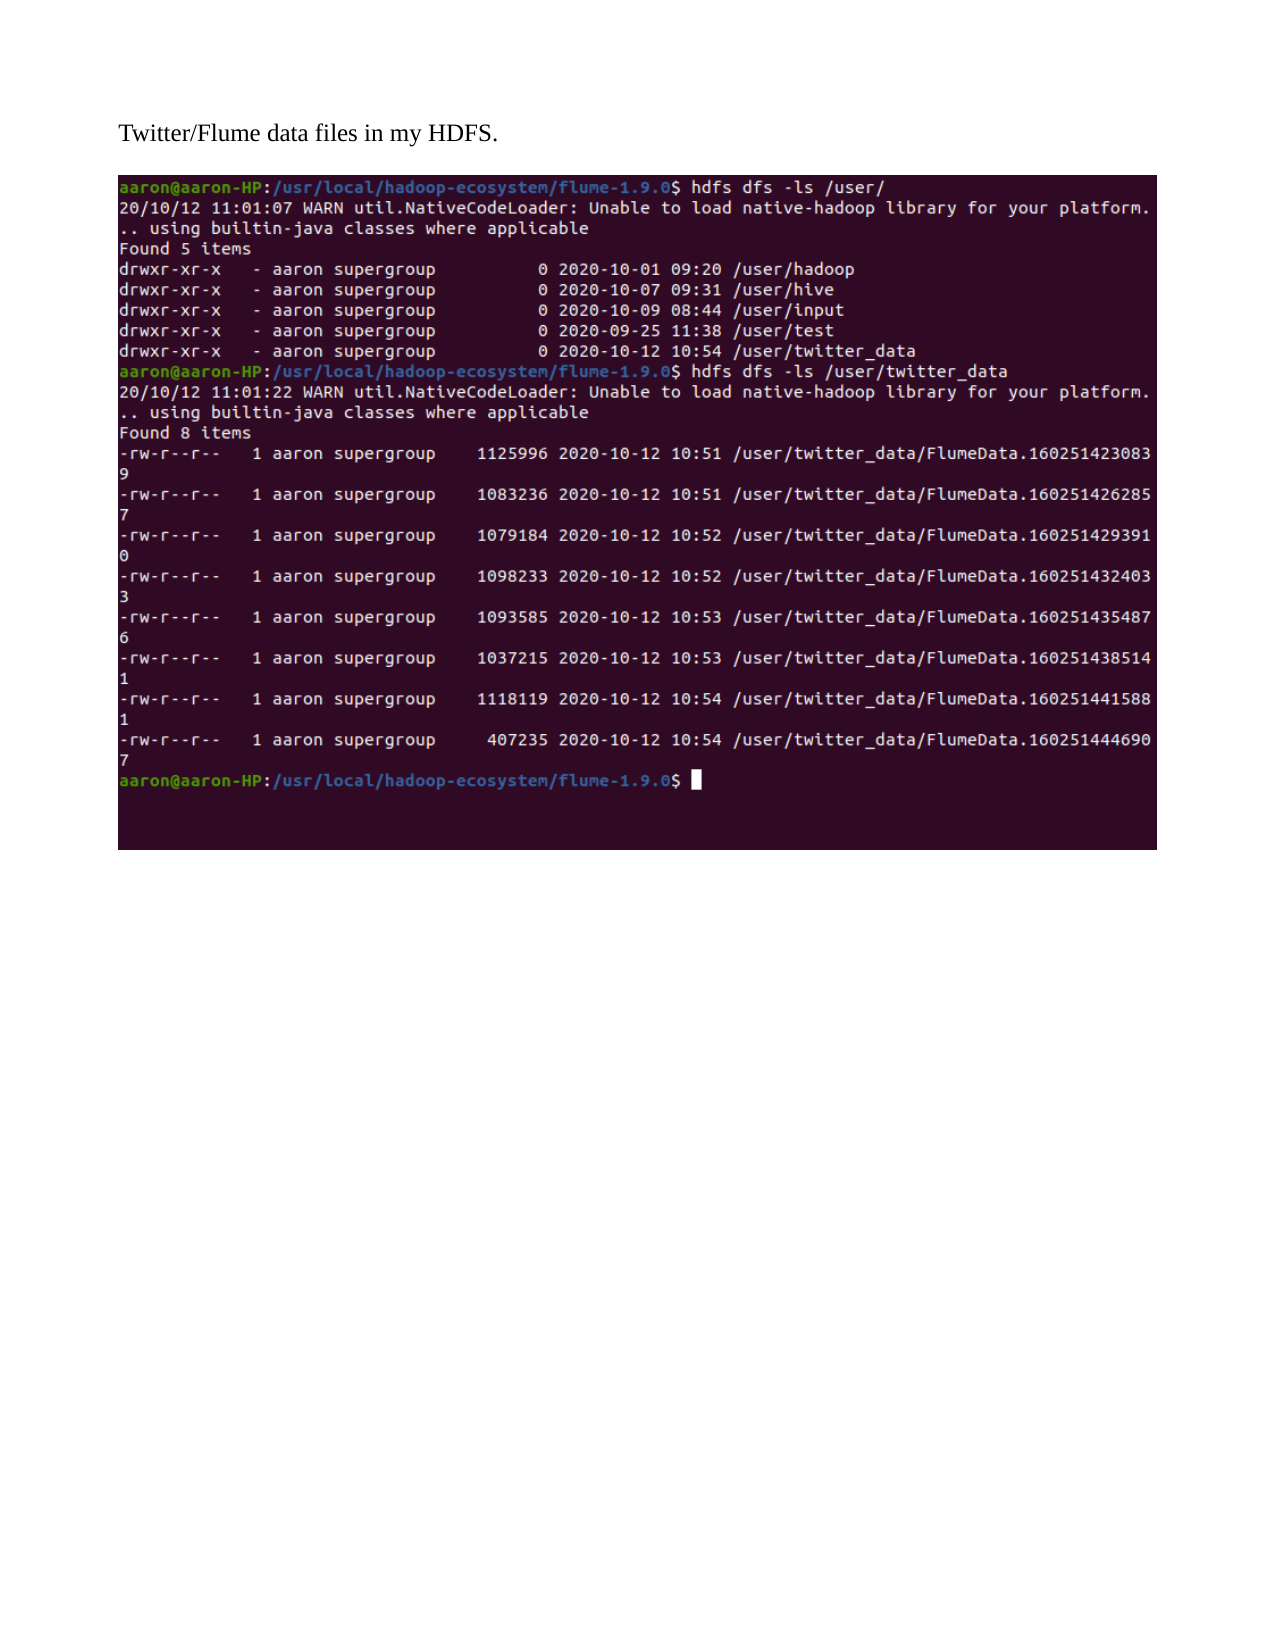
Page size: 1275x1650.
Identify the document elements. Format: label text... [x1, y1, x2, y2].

text Twitter/Flume data files in my HDFS. [118, 118, 1157, 147]
picture [118, 175, 1157, 850]
